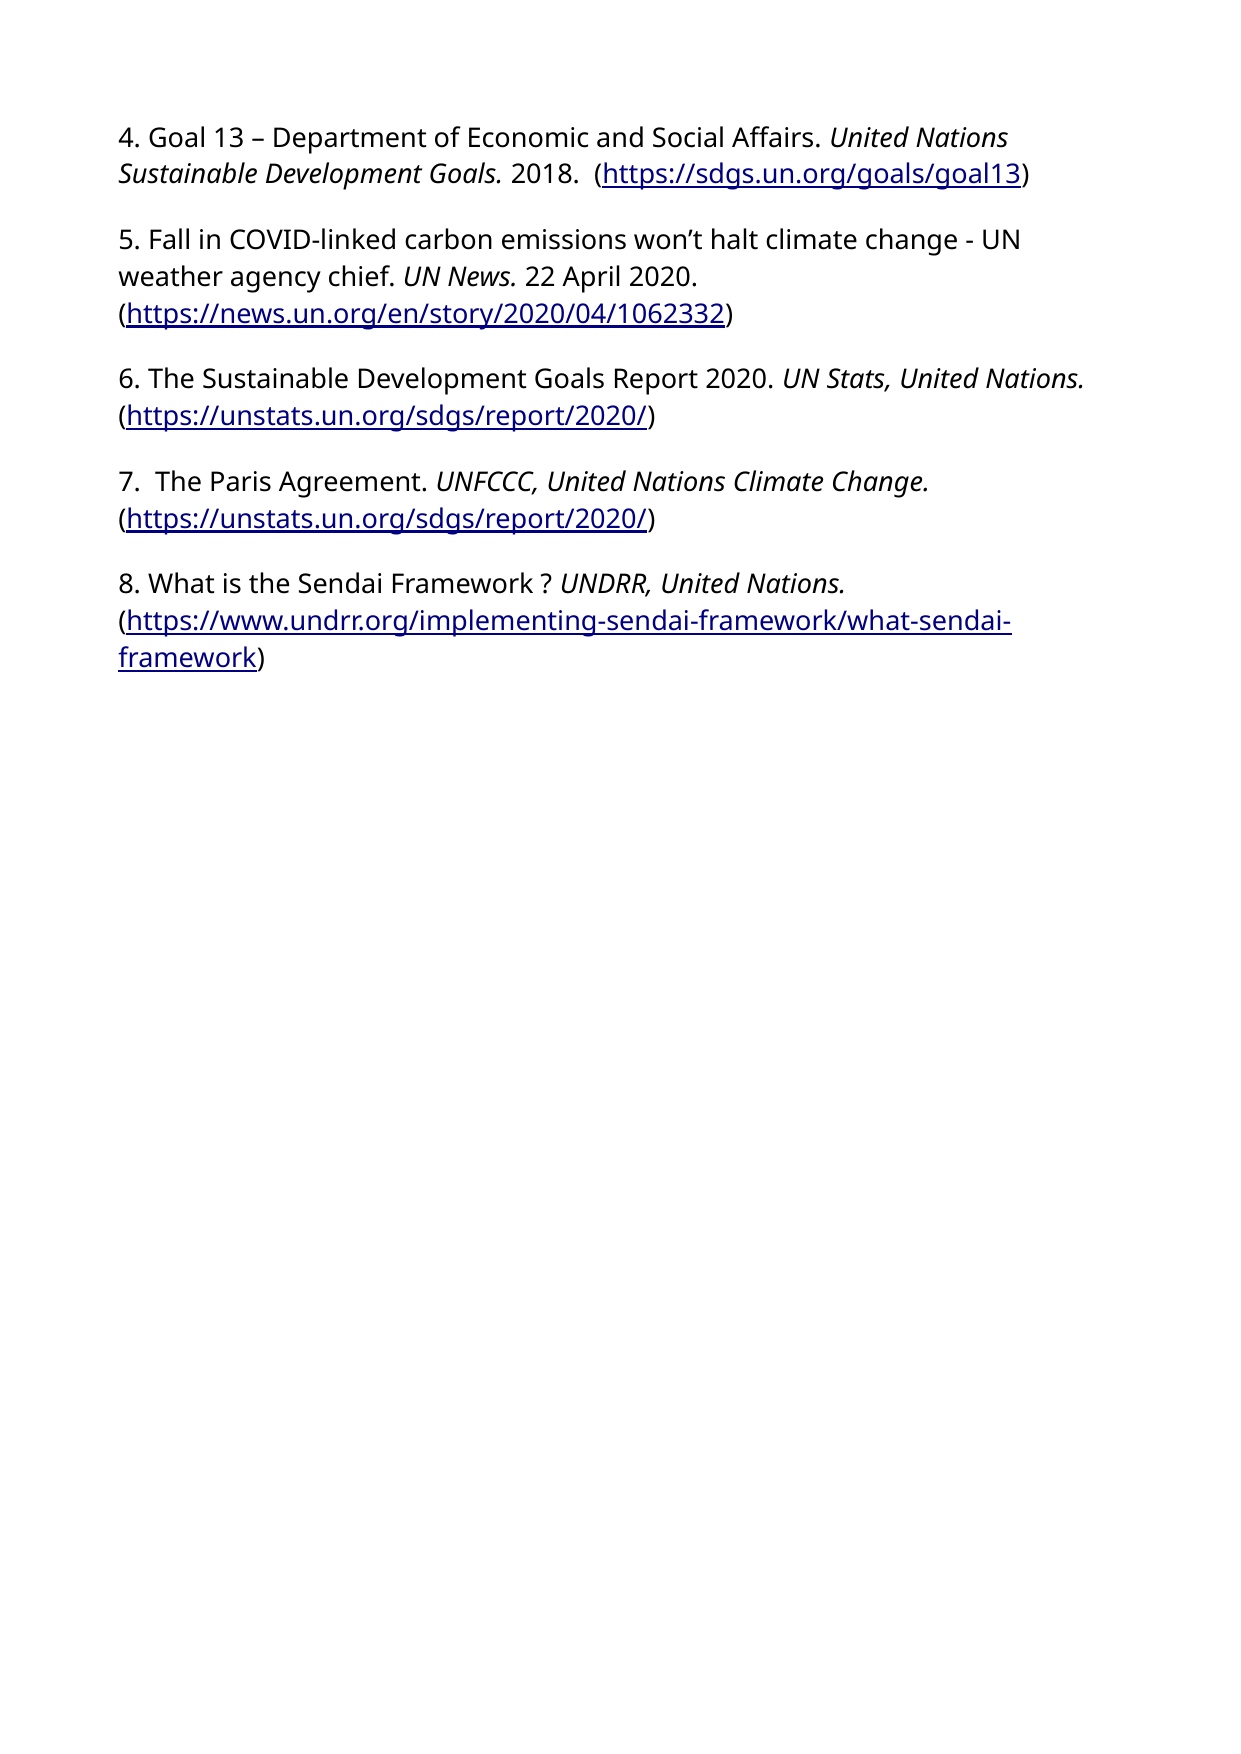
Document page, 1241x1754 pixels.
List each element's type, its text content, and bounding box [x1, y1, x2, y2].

text 8. What is the Sendai Framework ? UNDRR, United Nations. (https://www.undrr.org/implementing-sendai-framework/what-sendai-framework) [118, 565, 1122, 676]
text 4. Goal 13 – Department of Economic and Social Affairs. United Nations Sustainable Development Goals. 2018. (https://sdgs.un.org/goals/goal13) [118, 118, 1122, 192]
text 5. Fall in COVID-linked carbon emissions won’t halt climate change - UN weather agency chief. UN News. 22 April 2020. (https://news.un.org/en/story/2020/04/1062332) [118, 221, 1122, 331]
text 6. The Sustainable Development Goals Report 2020. UN Stats, United Nations. (https://unstats.un.org/sdgs/report/2020/) [118, 360, 1122, 434]
text 7. The Paris Agreement. UNFCCC, United Nations Climate Change. (https://unstats.un.org/sdgs/report/2020/) [118, 462, 1122, 536]
